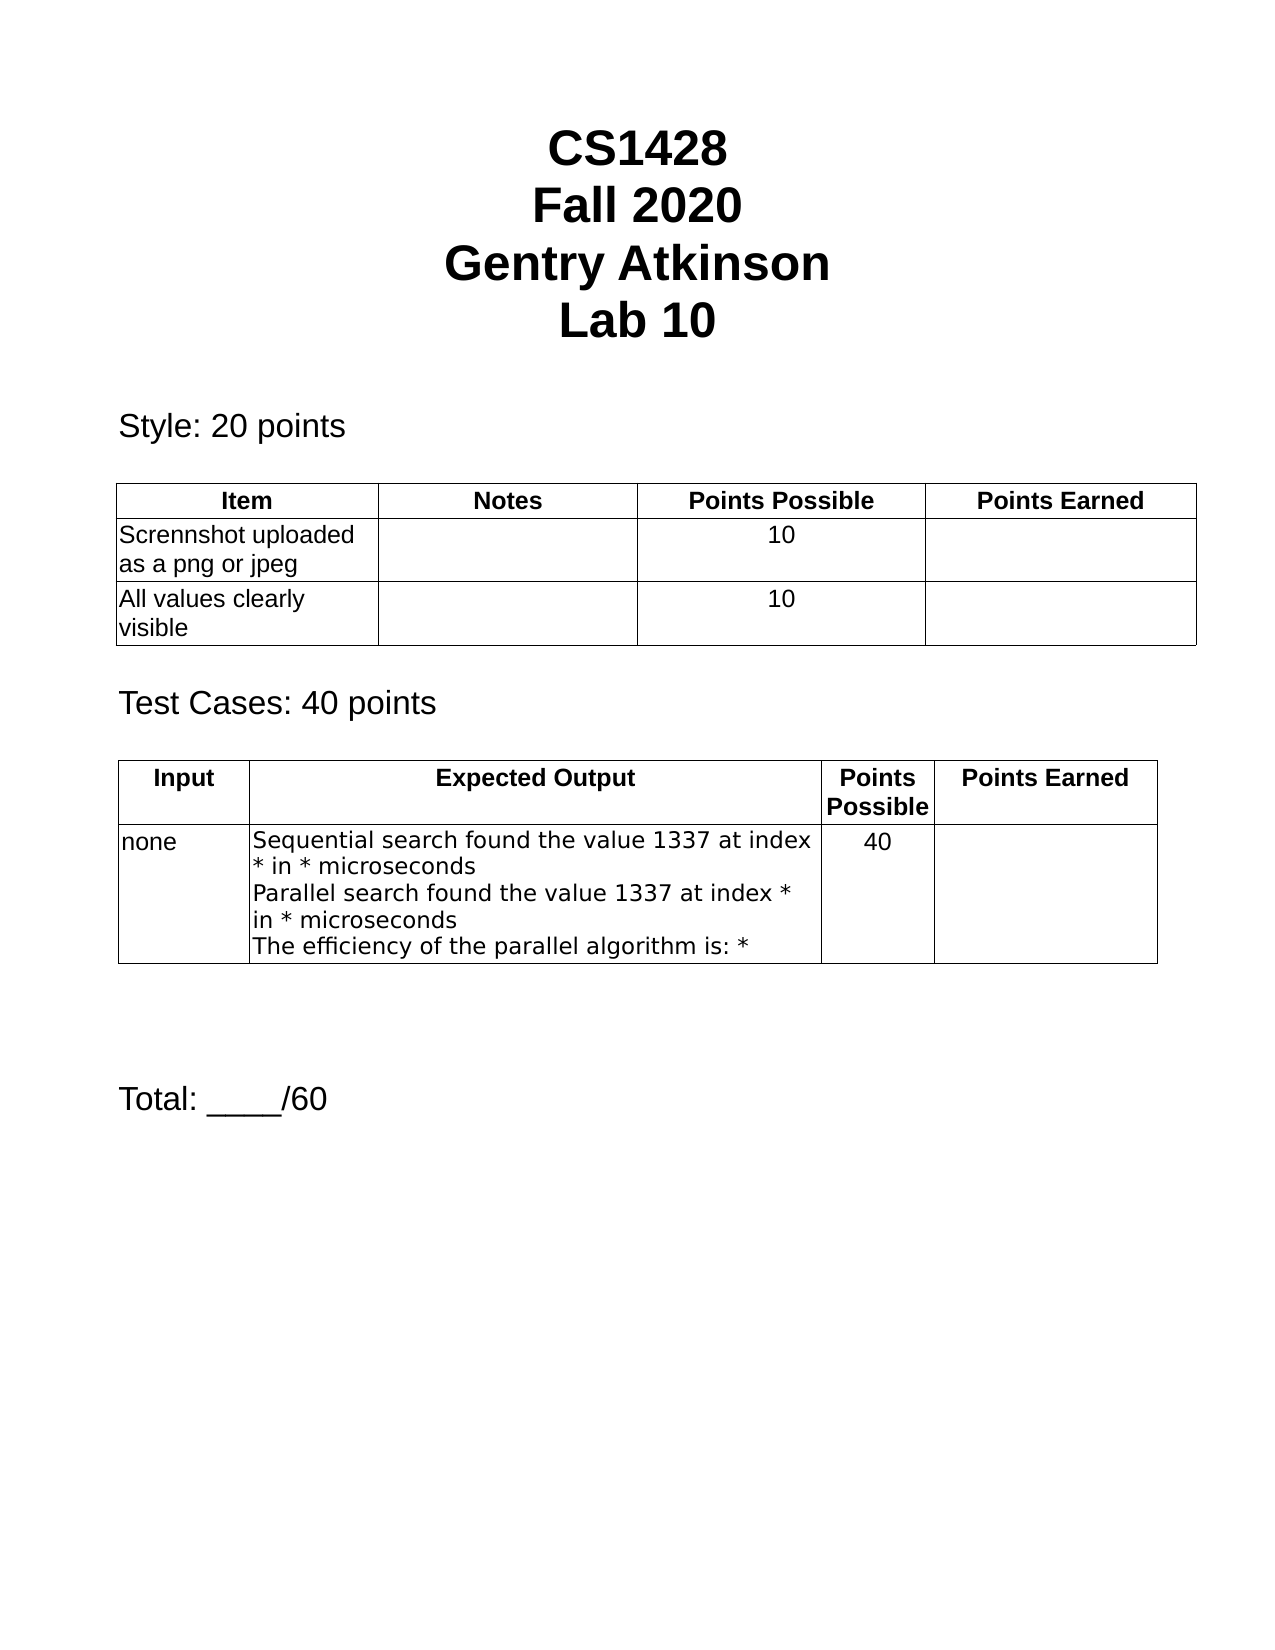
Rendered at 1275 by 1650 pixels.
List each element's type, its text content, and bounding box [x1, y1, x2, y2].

table_header Input [119, 761, 249, 824]
table_cell [926, 519, 1196, 581]
text Total: ____/60 [118, 1079, 1157, 1117]
table_cell [935, 825, 1157, 963]
table_cell Sequential search found the value 1337 at index * in * microseconds Parallel search found the value 1337 at index * in * microseconds The efficiency of the parallel algorithm is: * [250, 825, 821, 963]
table_header Notes [379, 484, 637, 517]
text Style: 20 points [118, 406, 1157, 444]
text CS1428 [118, 118, 1157, 176]
table_header Points Earned [935, 761, 1157, 824]
text Fall 2020 [118, 176, 1157, 233]
table_cell [379, 582, 637, 645]
table_header Points Possible [638, 484, 925, 517]
table_header Points Earned [926, 484, 1196, 517]
table_cell 40 [822, 825, 934, 963]
table_cell none [119, 825, 249, 963]
table_header Points Possible [822, 761, 934, 824]
table_cell 10 [638, 519, 925, 581]
table_header Expected Output [250, 761, 821, 824]
table_header Item [117, 484, 378, 517]
table_cell 10 [638, 582, 925, 645]
text Test Cases: 40 points [118, 683, 1157, 722]
text Lab 10 [118, 291, 1157, 348]
text Gentry Atkinson [118, 233, 1157, 291]
table_cell [379, 519, 637, 581]
table_cell All values clearly visible [117, 582, 378, 645]
table_cell Scrennshot uploaded as a png or jpeg [117, 519, 378, 581]
table_cell [926, 582, 1196, 645]
